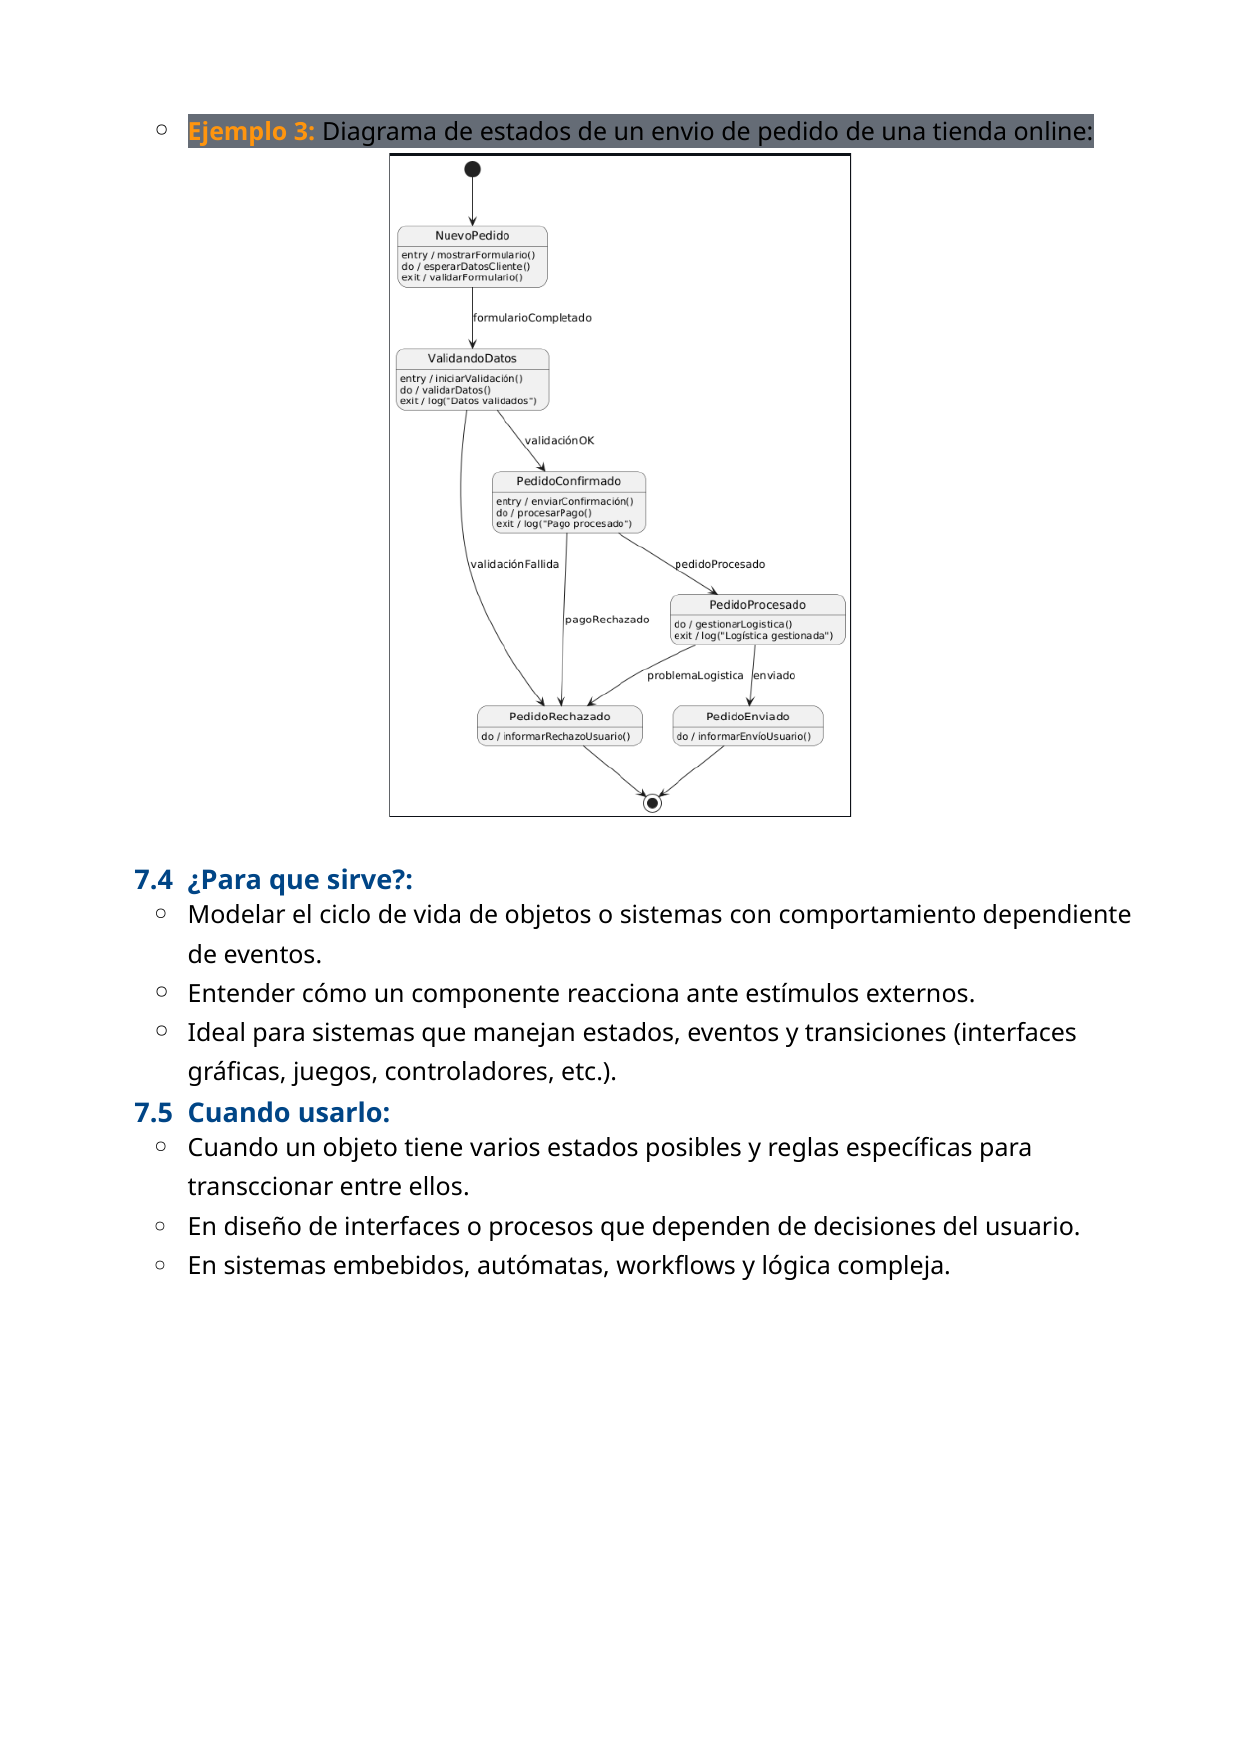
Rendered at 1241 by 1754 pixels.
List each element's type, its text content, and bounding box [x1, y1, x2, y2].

list Cuando un objeto tiene varios estados posibles y reglas específicas para transccionar entre ellos. [150, 1130, 1165, 1203]
list Entender cómo un componente reacciona ante estímulos externos. [150, 976, 1165, 1009]
list Ideal para sistemas que manejan estados, eventos y transiciones (interfaces gráficas, juegos, controladores, etc.). [150, 1015, 1165, 1088]
list En sistemas embebidos, autómatas, workflows y lógica compleja. [150, 1247, 1165, 1281]
picture [389, 153, 852, 817]
list Cuando usarlo: [134, 1093, 1165, 1130]
list Ejemplo 3: Diagrama de estados de un envio de pedido de una tienda online: [150, 114, 1165, 148]
list Modelar el ciclo de vida de objetos o sistemas con comportamiento dependiente de eventos. [150, 897, 1165, 970]
list ¿Para que sirve?: [134, 860, 1165, 897]
list En diseño de interfaces o procesos que dependen de decisiones del usuario. [150, 1208, 1165, 1242]
